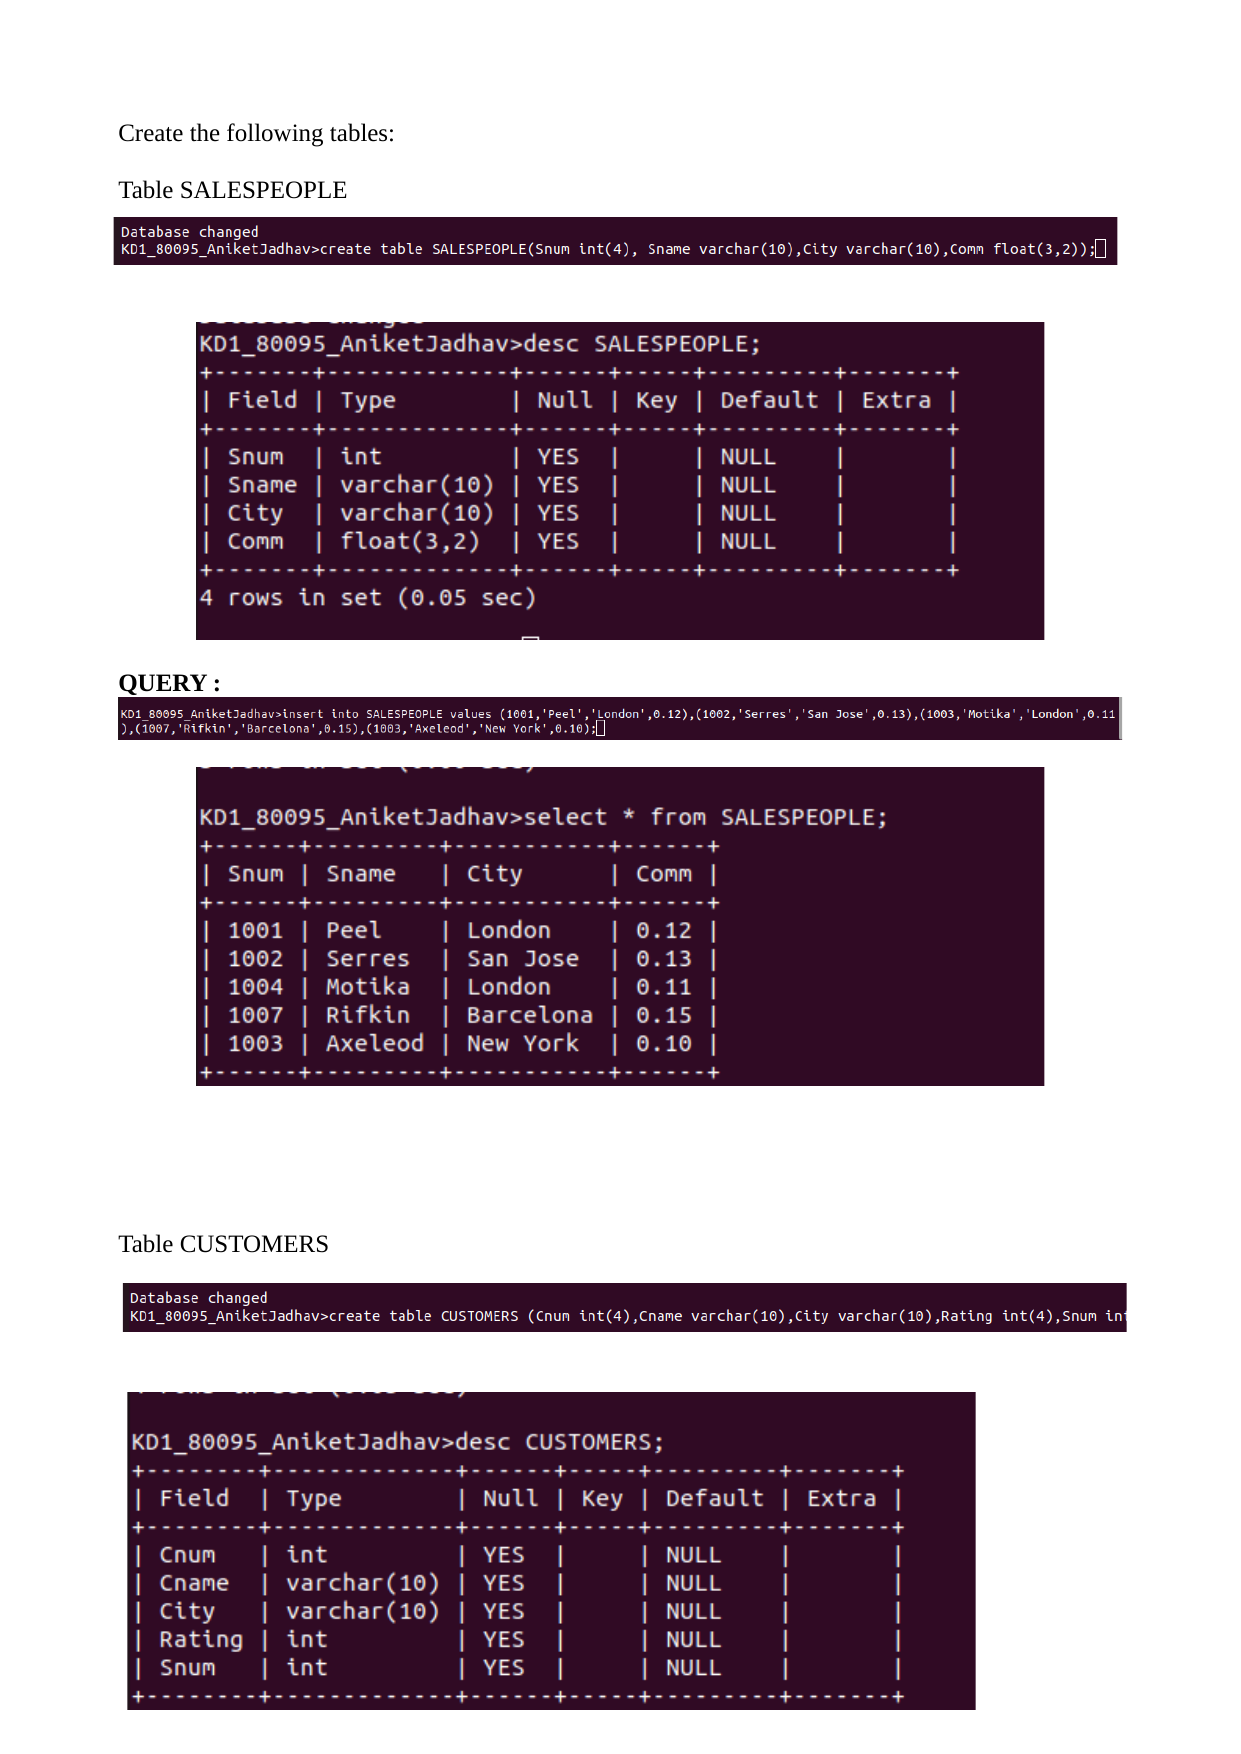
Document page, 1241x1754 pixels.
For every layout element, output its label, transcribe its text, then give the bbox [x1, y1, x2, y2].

picture [118, 697, 1123, 740]
picture [127, 1392, 976, 1710]
text QUERY : [118, 668, 1122, 697]
text Table CUSTOMERS [118, 1229, 1122, 1258]
text Table SALESPEOPLE [118, 176, 1122, 204]
picture [196, 322, 1045, 640]
picture [113, 217, 1118, 265]
text Create the following tables: [118, 118, 1122, 147]
picture [122, 1283, 1127, 1332]
picture [196, 767, 1045, 1086]
